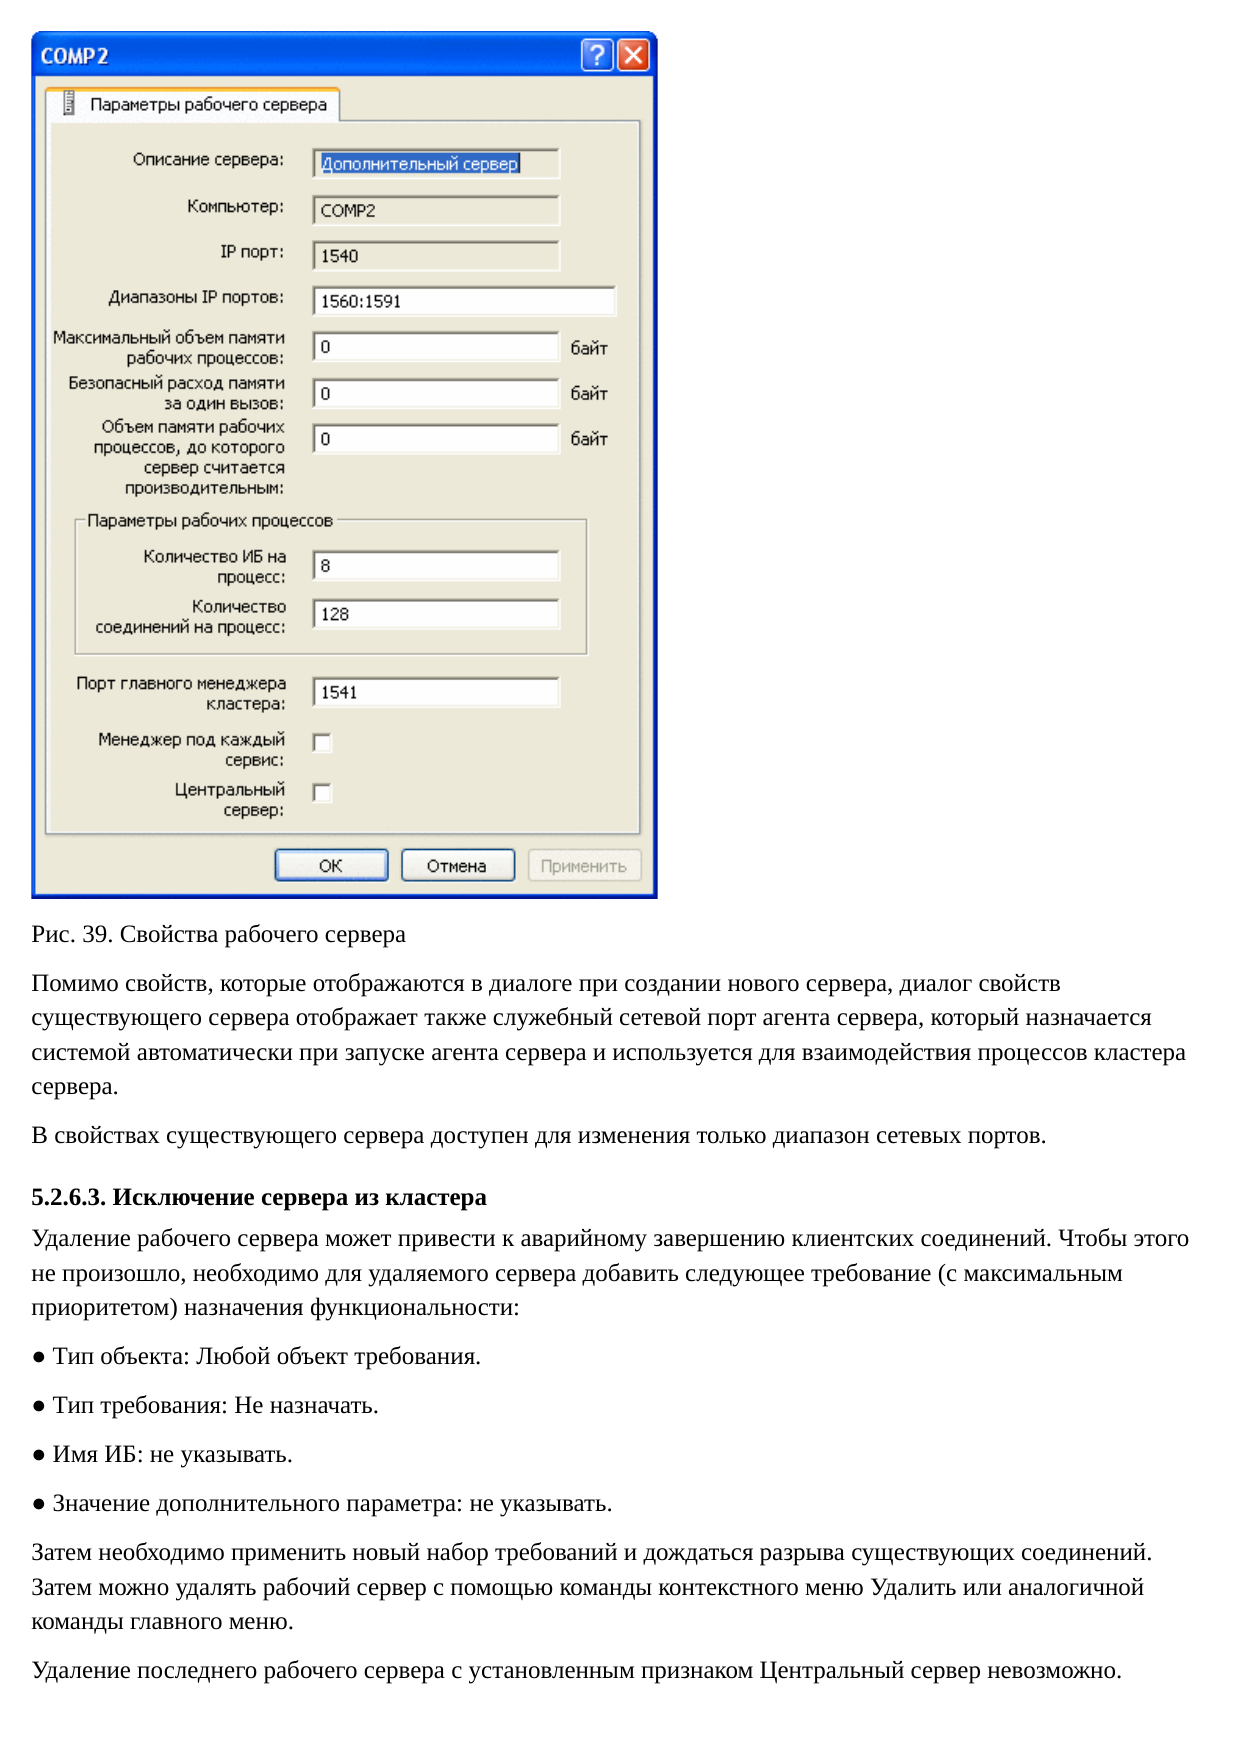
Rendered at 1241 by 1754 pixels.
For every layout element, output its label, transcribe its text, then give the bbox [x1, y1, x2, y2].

text В свойствах существующего сервера доступен для изменения только диапазон сетевых портов. [31, 1120, 1212, 1149]
text Рис. 39. Свойства рабочего сервера [31, 919, 1212, 947]
subtitle 5.2.6.3. Исключение сервера из кластера [31, 1182, 1212, 1211]
text Удаление последнего рабочего сервера с установленным признаком Центральный сервер невозможно. [31, 1655, 1212, 1684]
text ● Значение дополнительного параметра: не указывать. [31, 1488, 1212, 1517]
text ● Тип требования: Не назначать. [31, 1390, 1212, 1419]
picture [31, 31, 658, 899]
text Удаление рабочего сервера может привести к аварийному завершению клиентских соединений. Чтобы этого не произошло, необходимо для удаляемого сервера добавить следующее требование (с максимальным приоритетом) назначения функциональности: [31, 1223, 1212, 1321]
text Затем необходимо применить новый набор требований и дождаться разрыва существующих соединений. Затем можно удалять рабочий сервер с помощью команды контекстного меню Удалить или аналогичной команды главного меню. [31, 1537, 1212, 1635]
text Помимо свойств, которые отображаются в диалоге при создании нового сервера, диалог свойств существующего сервера отображает также служебный сетевой порт агента сервера, который назначается системой автоматически при запуске агента сервера и используется для взаимодействия процессов кластера сервера. [31, 968, 1212, 1100]
text ● Имя ИБ: не указывать. [31, 1439, 1212, 1468]
text ● Тип объекта: Любой объект требования. [31, 1341, 1212, 1370]
